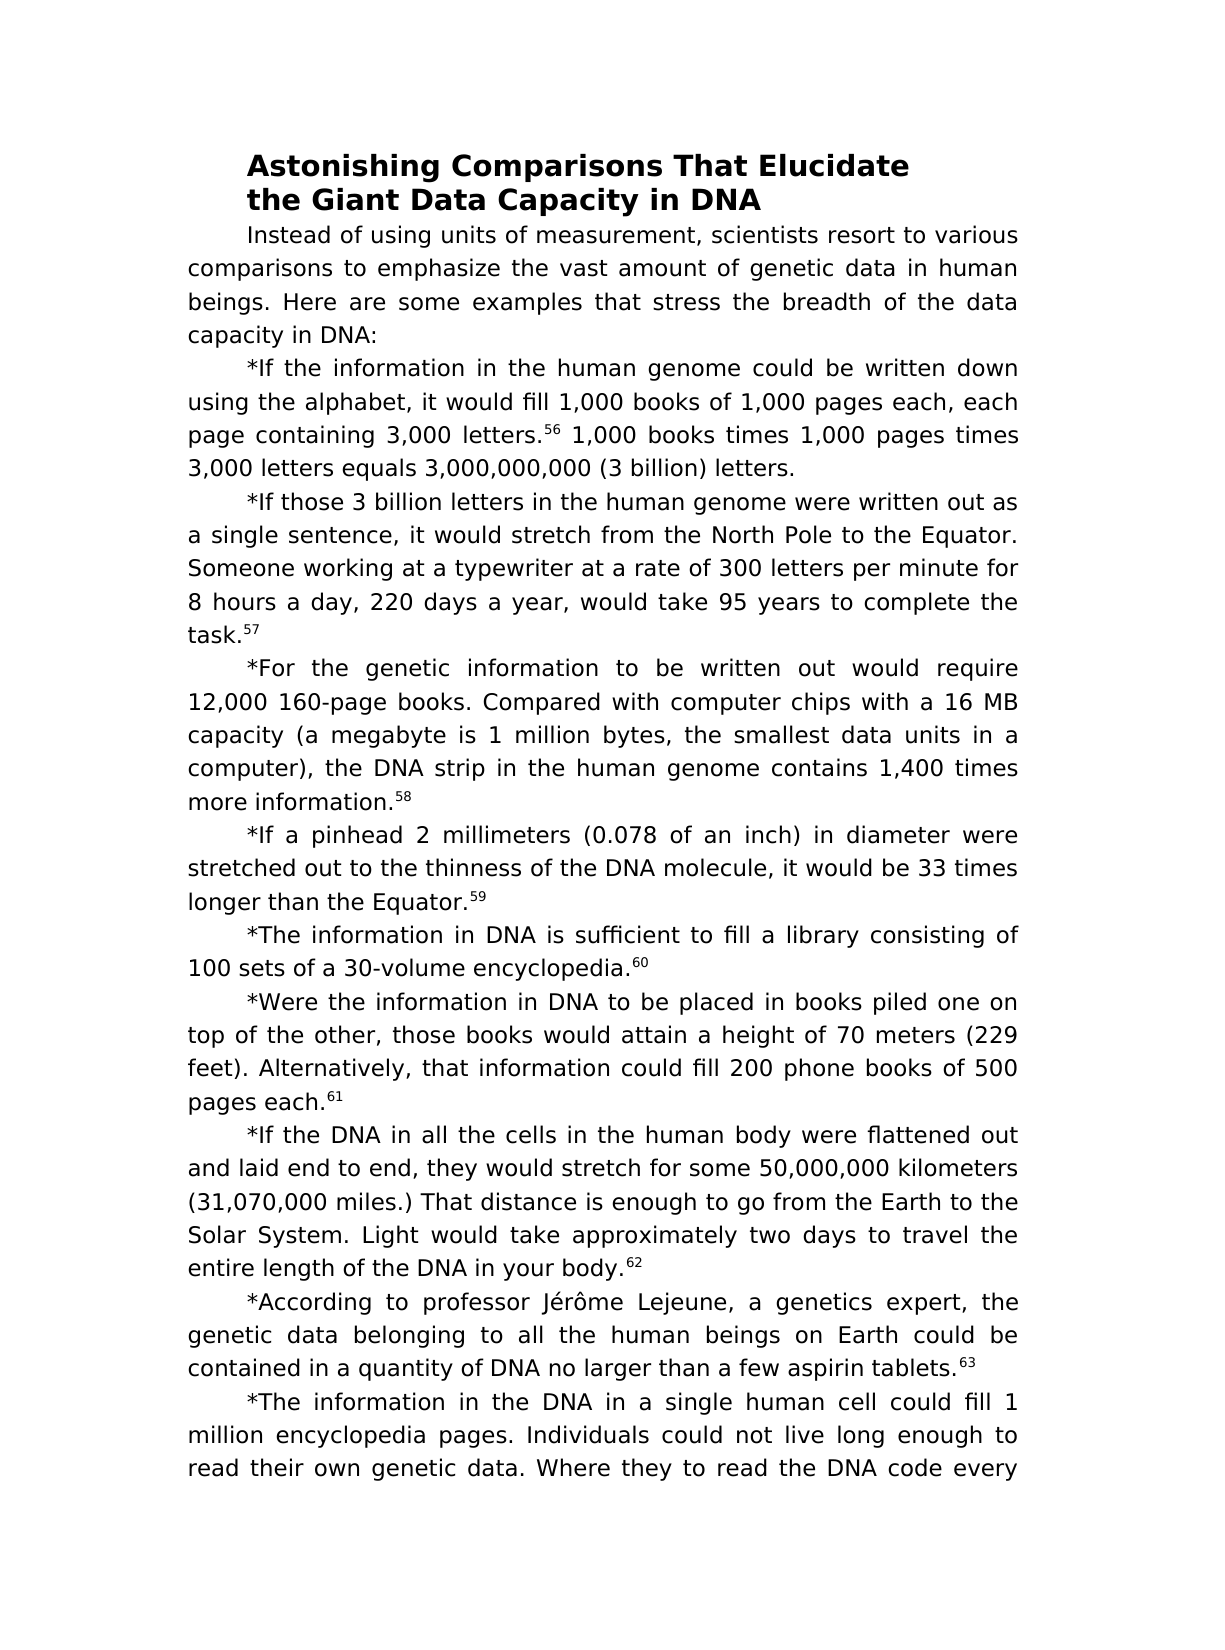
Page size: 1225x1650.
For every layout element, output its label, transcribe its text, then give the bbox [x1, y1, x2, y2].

text *The information in the DNA in a single human cell could fill 1 million encyclopedia pages. Individuals could not live long enough to read their own genetic data. Where they to read the DNA code every [187, 1383, 1020, 1483]
text *If a pinhead 2 millimeters (0.078 of an inch) in diameter were stretched out to the thinness of the DNA molecule, it would be 33 times longer than the Equator.59 [187, 817, 1020, 917]
text *The information in DNA is sufficient to fill a library consisting of 100 sets of a 30-volume encyclopedia.60 [187, 917, 1020, 983]
text *According to professor Jérôme Lejeune, a genetics expert, the genetic data belonging to all the human beings on Earth could be contained in a quantity of DNA no larger than a few aspirin tablets.63 [187, 1283, 1020, 1383]
text the Giant Data Capacity in DNA [187, 183, 1020, 217]
text *If the information in the human genome could be written down using the alphabet, it would fill 1,000 books of 1,000 pages each, each page containing 3,000 letters.56 1,000 books times 1,000 pages times 3,000 letters equals 3,000,000,000 (3 billion) letters. [187, 350, 1020, 483]
text *Were the information in DNA to be placed in books piled one on top of the other, those books would attain a height of 70 meters (229 feet). Alternatively, that information could fill 200 phone books of 500 pages each.61 [187, 983, 1020, 1117]
text Astonishing Comparisons That Elucidate [187, 150, 1020, 183]
text *For the genetic information to be written out would require 12,000 160-page books. Compared with computer chips with a 16 MB capacity (a megabyte is 1 million bytes, the smallest data units in a computer), the DNA strip in the human genome contains 1,400 times more information.58 [187, 650, 1020, 817]
text *If those 3 billion letters in the human genome were written out as a single sentence, it would stretch from the North Pole to the Equator. Someone working at a typewriter at a rate of 300 letters per minute for 8 hours a day, 220 days a year, would take 95 years to complete the task.57 [187, 483, 1020, 650]
text Instead of using units of measurement, scientists resort to various comparisons to emphasize the vast amount of genetic data in human beings. Here are some examples that stress the breadth of the data capacity in DNA: [187, 217, 1020, 350]
text *If the DNA in all the cells in the human body were flattened out and laid end to end, they would stretch for some 50,000,000 kilometers (31,070,000 miles.) That distance is enough to go from the Earth to the Solar System. Light would take approximately two days to travel the entire length of the DNA in your body.62 [187, 1117, 1020, 1283]
